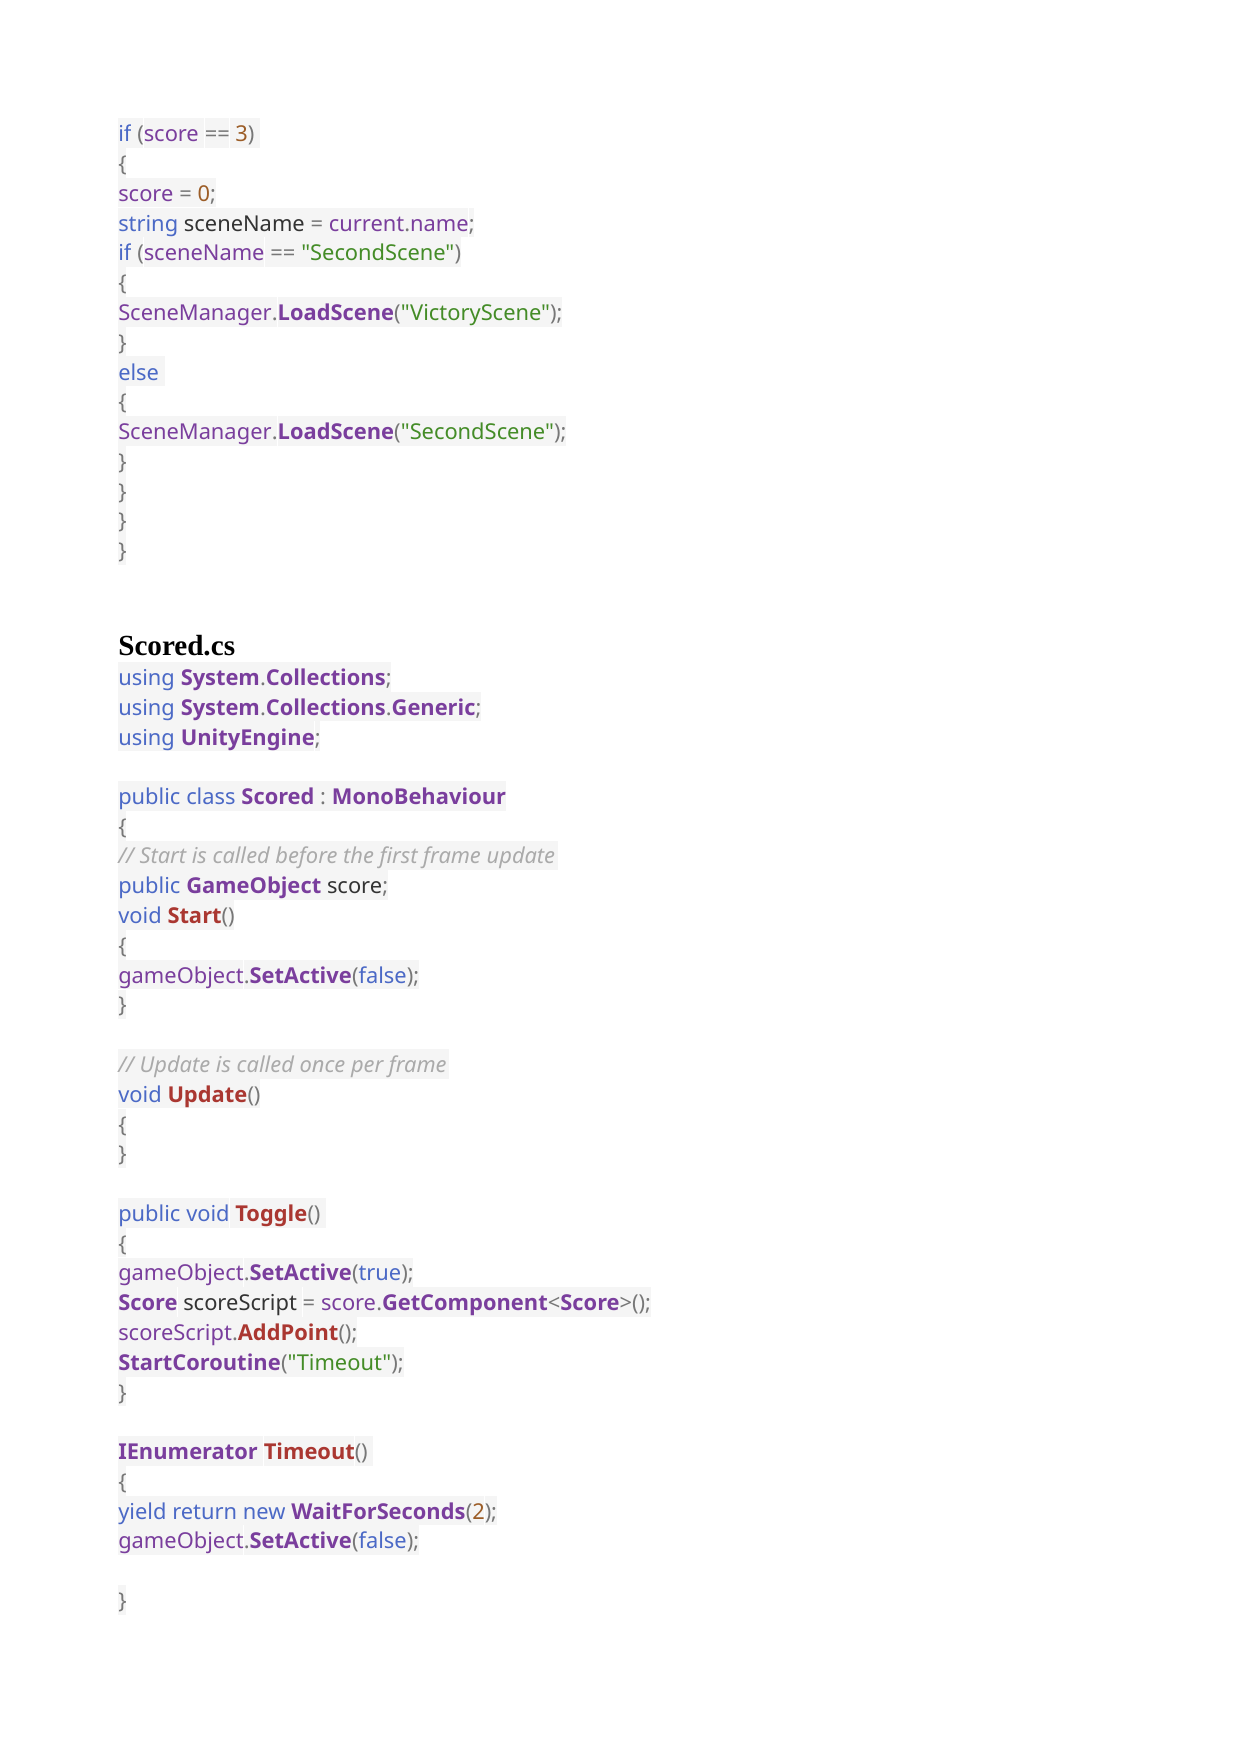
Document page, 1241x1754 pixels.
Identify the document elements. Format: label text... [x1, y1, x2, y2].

text public void Toggle() [118, 1198, 1122, 1228]
text using System.Collections.Generic; [118, 692, 1122, 721]
text { [118, 148, 1122, 178]
text void Update() [118, 1079, 1122, 1108]
text } [118, 989, 1122, 1019]
text gameObject.SetActive(true); [118, 1257, 1122, 1287]
text else [118, 356, 1122, 386]
text { [118, 1466, 1122, 1496]
text SceneManager.LoadScene("VictoryScene"); [118, 297, 1122, 327]
text gameObject.SetActive(false); [118, 960, 1122, 989]
text gameObject.SetActive(false); [118, 1525, 1122, 1555]
text Score scoreScript = score.GetComponent<Score>(); [118, 1287, 1122, 1317]
text public class Scored : MonoBehaviour [118, 781, 1122, 811]
text SceneManager.LoadScene("SecondScene"); [118, 416, 1122, 446]
text IEnumerator Timeout() [118, 1436, 1122, 1466]
text using UnityEngine; [118, 721, 1122, 751]
text } [118, 1585, 1122, 1615]
text { [118, 267, 1122, 297]
text using System.Collections; [118, 662, 1122, 692]
text // Start is called before the first frame update [118, 841, 1122, 870]
text } [118, 1377, 1122, 1406]
text StartCoroutine("Timeout"); [118, 1347, 1122, 1377]
text } [118, 327, 1122, 356]
text } [118, 1138, 1122, 1168]
text { [118, 930, 1122, 960]
text { [118, 1228, 1122, 1257]
text yield return new WaitForSeconds(2); [118, 1496, 1122, 1525]
text public GameObject score; [118, 870, 1122, 900]
text { [118, 1108, 1122, 1138]
text string sceneName = current.name; [118, 207, 1122, 237]
text score = 0; [118, 178, 1122, 207]
text } [118, 505, 1122, 535]
text } [118, 535, 1122, 565]
text Scored.cs [118, 628, 1122, 662]
text if (sceneName == "SecondScene") [118, 237, 1122, 267]
text { [118, 386, 1122, 416]
text void Start() [118, 900, 1122, 930]
text } [118, 446, 1122, 476]
text { [118, 811, 1122, 841]
text } [118, 476, 1122, 505]
text scoreScript.AddPoint(); [118, 1317, 1122, 1347]
text if (score == 3) [118, 118, 1122, 148]
text // Update is called once per frame [118, 1049, 1122, 1079]
